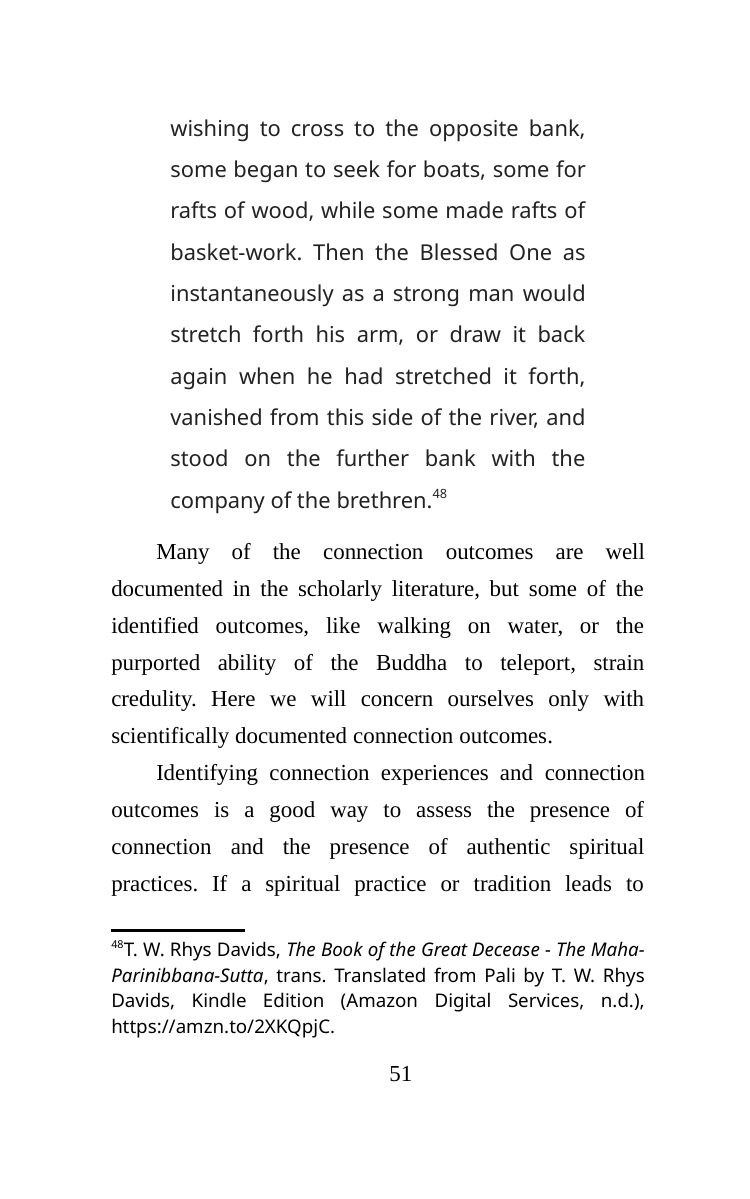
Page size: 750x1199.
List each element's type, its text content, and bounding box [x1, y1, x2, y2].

text Many of the connection outcomes are well documented in the scholarly literature, but some of the identified outcomes, like walking on water, or the purported ability of the Buddha to teleport, strain credulity. Here we will concern ourselves only with scientifically documented connection outcomes. [111, 538, 645, 749]
text Identifying connection experiences and connection outcomes is a good way to assess the presence of connection and the presence of authentic spiritual practices. If a spiritual practice or tradition leads to [111, 759, 645, 896]
text wishing to cross to the opposite bank, some began to seek for boats, some for rafts of wood, while some made rafts of basket-work. Then the Blessed One as instantaneously as a strong man would stretch forth his arm, or draw it back again when he had stretched it forth, vanished from this side of the river, and stood on the further bank with the company of the brethren. [170, 112, 586, 514]
text T. W. Rhys Davids, The Book of the Great Decease - The Maha-Parinibbana-Sutta, trans. Translated from Pali by T. W. Rhys Davids, Kindle Edition (Amazon Digital Services, n.d.), https://amzn.to/2XKQpjC. [111, 937, 645, 1039]
